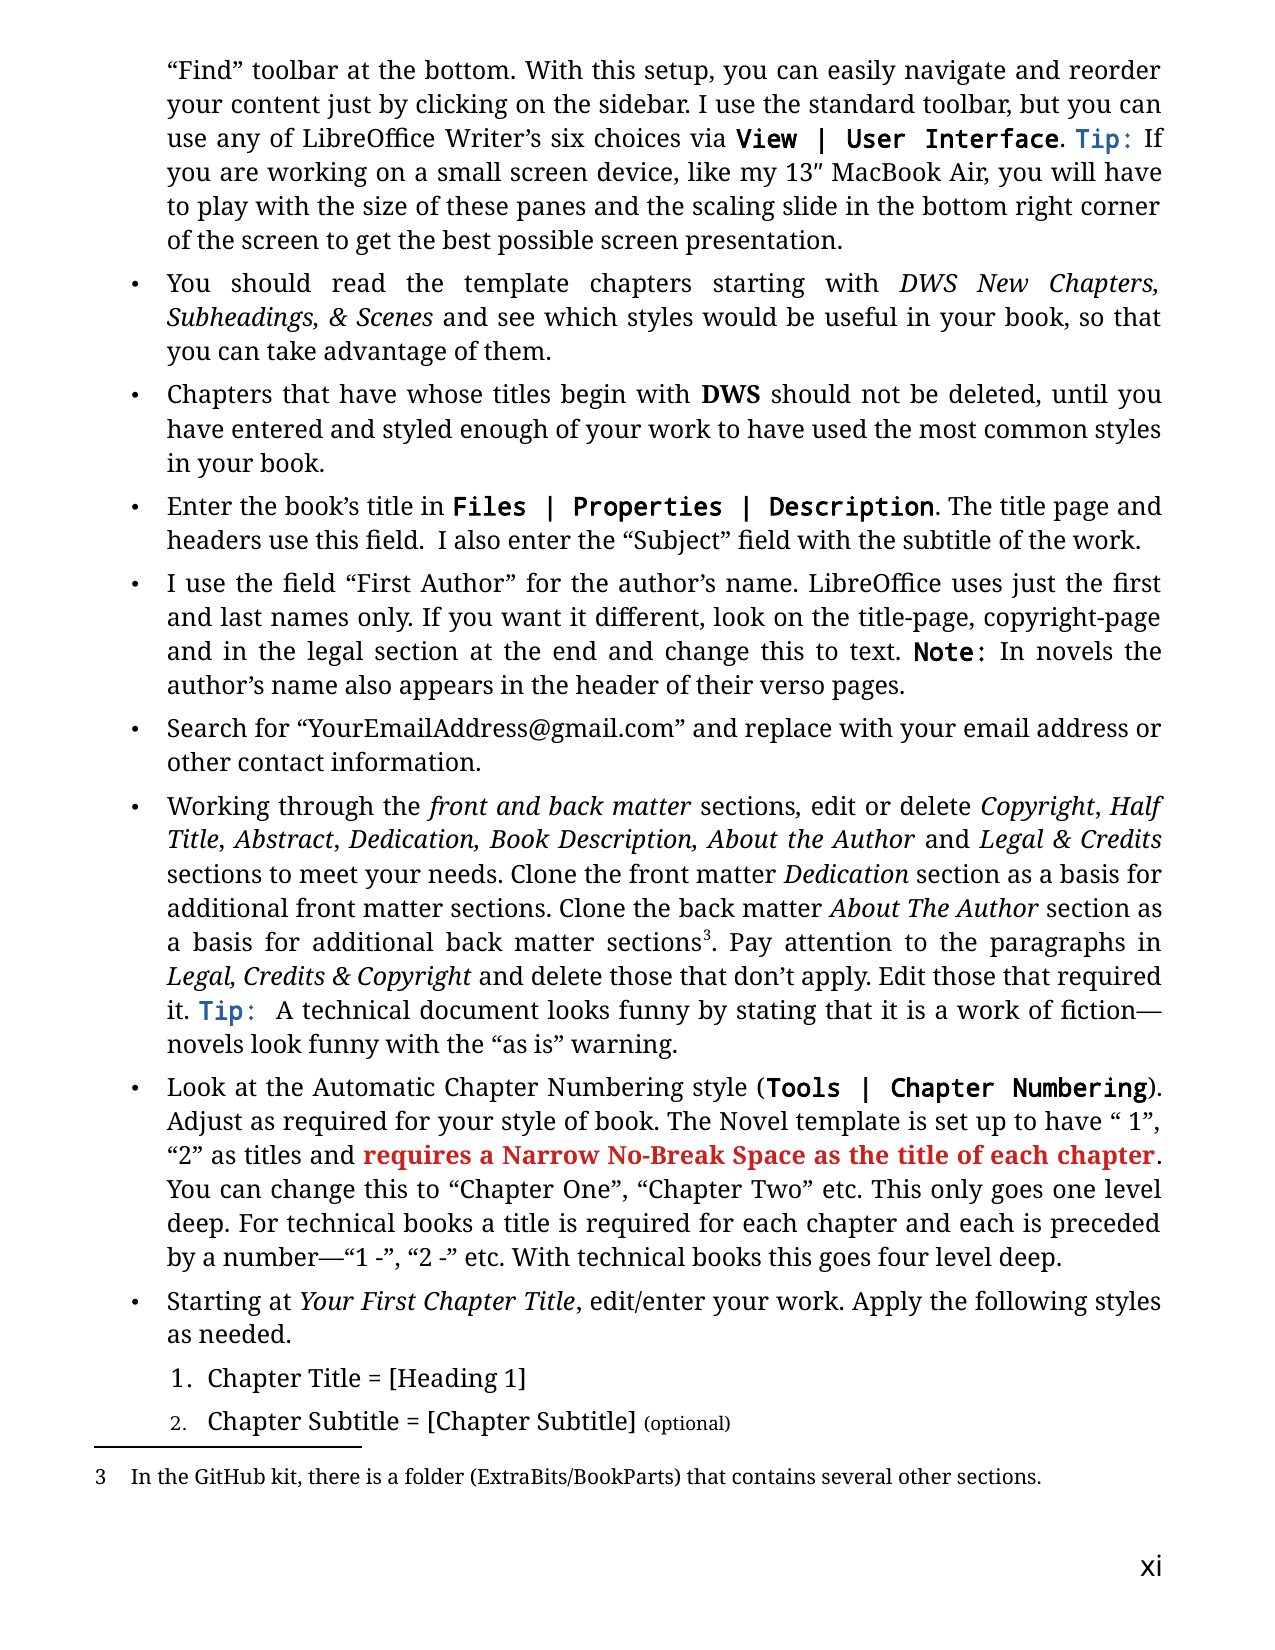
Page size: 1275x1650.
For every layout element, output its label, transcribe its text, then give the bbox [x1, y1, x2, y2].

list Chapter Subtitle = [Chapter Subtitle] (optional) [169, 1403, 1162, 1437]
list Working through the front and back matter sections, edit or delete Copyright, Half Title, Abstract, Dedication, Book Description, About the Author and Legal & Credits sections to meet your needs. Clone the front matter Dedication section as a basis for additional front matter sections. Clone the back matter About The Author section as a basis for additional back matter sections. Pay attention to the paragraphs in Legal, Credits & Copyright and delete those that don’t apply. Edit those that required it. Tip: A technical document looks funny by stating that it is a work of fiction—novels look funny with the “as is” warning. [131, 788, 1162, 1061]
list Look at the Automatic Chapter Numbering style (Tools | Chapter Numbering). Adjust as required for your style of book. The Novel template is set up to have “ 1”, “2” as titles and requires a Narrow No-Break Space as the title of each chapter. You can change this to “Chapter One”, “Chapter Two” etc. This only goes one level deep. For technical books a title is required for each chapter and each is preceded by a number—“1 -”, “2 -” etc. With technical books this goes four level deep. [131, 1070, 1162, 1274]
list You should read the template chapters starting with DWS New Chapters, Subheadings, & Scenes and see which styles would be useful in your book, so that you can take advantage of them. [131, 266, 1162, 368]
list Enter the book’s title in Files | Properties | Description. The title page and headers use this field. I also enter the “Subject” field with the subtitle of the work. [131, 488, 1162, 557]
list Search for “YourEmailAddress@gmail.com” and replace with your email address or other contact information. [131, 711, 1162, 779]
list In the GitHub kit, there is a folder (ExtraBits/BookParts) that contains several other sections. [94, 1462, 1162, 1490]
list Starting at Your First Chapter Title, edit/enter your work. Apply the following styles as needed. [131, 1283, 1162, 1351]
list “Find” toolbar at the bottom. With this setup, you can easily navigate and reorder your content just by clicking on the sidebar. I use the standard toolbar, but you can use any of LibreOffice Writer’s six choices via View | User Interface. Tip: If you are working on a small screen device, like my 13ʺ MacBook Air, you will have to play with the size of these panes and the scaling slide in the bottom right corner of the screen to get the best possible screen presentation. [131, 52, 1162, 257]
list Chapters that have whose titles begin with DWS should not be deleted, until you have entered and styled enough of your work to have used the most common styles in your book. [131, 377, 1162, 479]
list I use the field “First Author” for the author’s name. LibreOffice uses just the first and last names only. If you want it different, look on the title-page, copyright-page and in the legal section at the end and change this to text. Note: In novels the author’s name also appears in the header of their verso pages. [131, 566, 1162, 702]
list Chapter Title = [Heading 1] [169, 1360, 1162, 1394]
